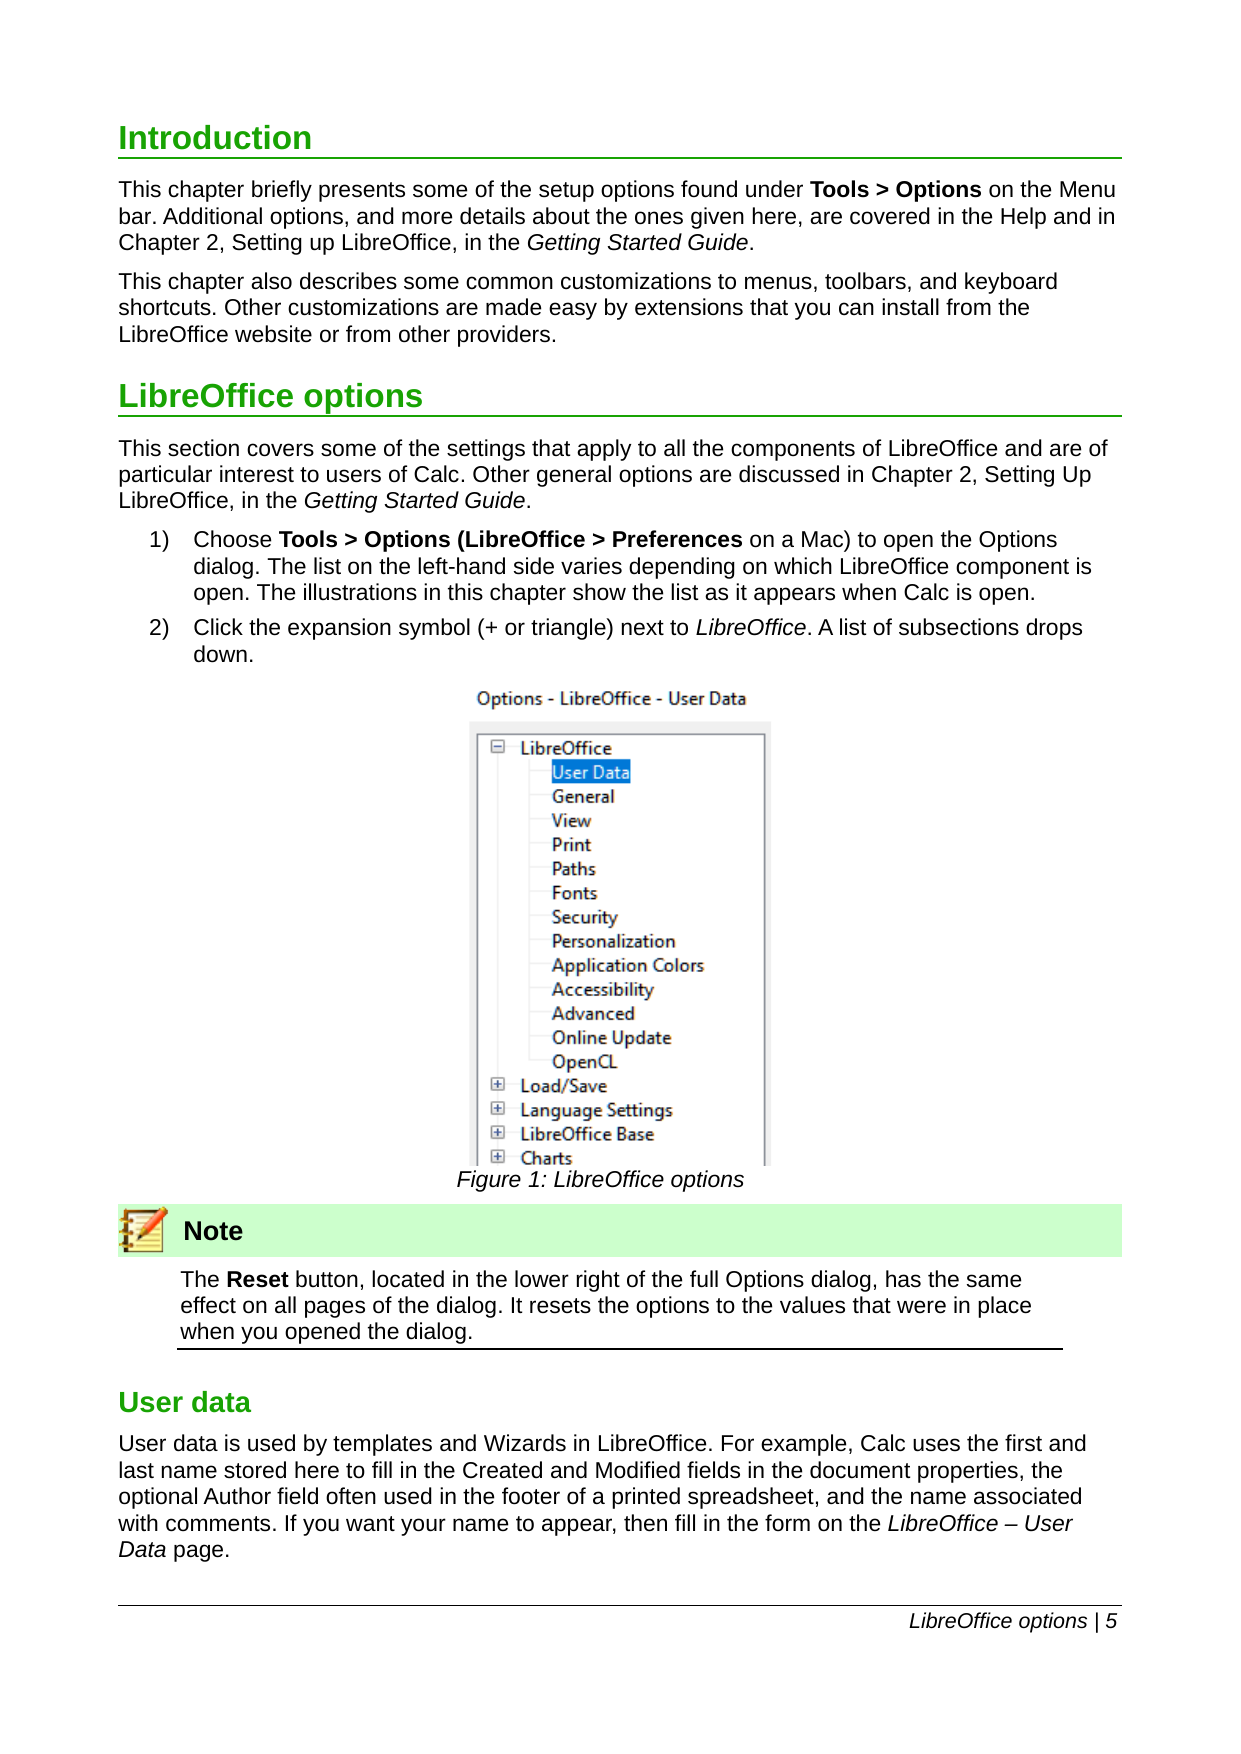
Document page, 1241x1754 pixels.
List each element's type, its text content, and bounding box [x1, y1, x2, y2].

text This chapter also describes some common customizations to menus, toolbars, and keyboard shortcuts. Other customizations are made easy by extensions that you can install from the LibreOffice website or from other providers. [118, 268, 1122, 347]
list Click the expansion symbol (+ or triangle) next to LibreOffice. A list of subsections drops down. [169, 614, 1122, 667]
picture [119, 1205, 170, 1256]
picture [469, 678, 772, 1166]
list This section covers some of the settings that apply to all the components of LibreOffice and are of particular interest to users of Calc. Other general options are discussed in Chapter 2, Setting Up LibreOffice, in the Getting Started Guide. [118, 435, 1122, 514]
subtitle User data [118, 1385, 1122, 1419]
text This chapter briefly presents some of the setup options found under Tools > Options on the Menu bar. Additional options, and more details about the ones given here, are covered in the Help and in Chapter 2, Setting up LibreOffice, in the Getting Started Guide. [118, 176, 1122, 255]
subtitle LibreOffice options [118, 376, 1122, 415]
list User data is used by templates and Wizards in LibreOffice. For example, Calc uses the first and last name stored here to fill in the Created and Modified fields in the document properties, the optional Author field often used in the footer of a printed spreadsheet, and the name associated with comments. If you want your name to appear, then fill in the form on the LibreOffice – User Data page. [118, 1430, 1122, 1562]
list Choose Tools > Options (LibreOffice > Preferences on a Mac) to open the Options dialog. The list on the left-hand side varies depending on which LibreOffice component is open. The illustrations in this chapter show the list as it appears when Calc is open. [169, 526, 1122, 605]
subtitle Note [118, 1204, 1122, 1257]
subtitle Introduction [118, 118, 1122, 157]
text Figure 1: LibreOffice options [456, 679, 784, 1192]
text The Reset button, located in the lower right of the full Options dialog, has the same effect on all pages of the dialog. It resets the options to the values that were in place when you opened the dialog. [177, 1262, 1063, 1348]
